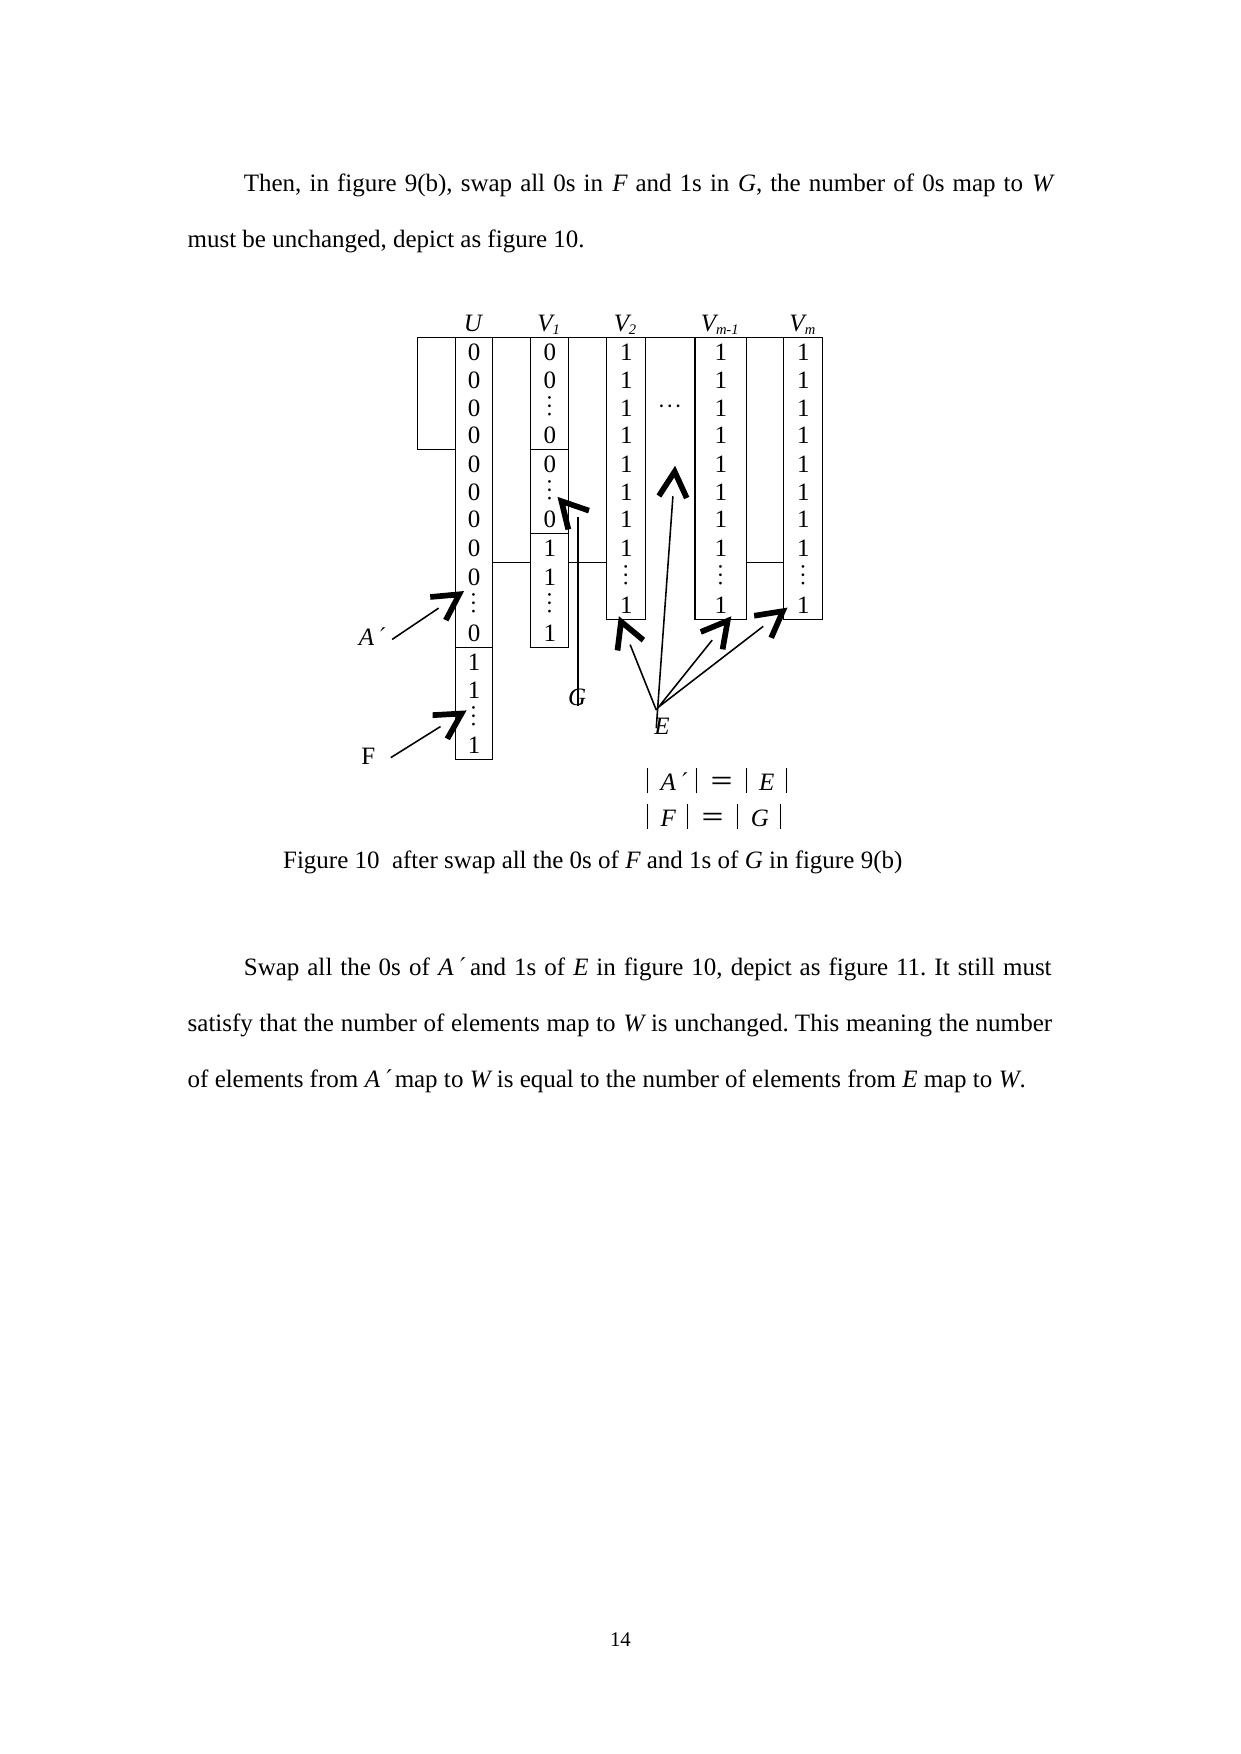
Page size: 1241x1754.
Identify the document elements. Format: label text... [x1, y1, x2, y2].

table_cell [702, 647, 746, 676]
table_cell [569, 338, 606, 366]
table_cell [418, 731, 455, 759]
table_cell [695, 620, 723, 647]
table_cell 1 [784, 421, 822, 449]
table_cell 0 [456, 478, 492, 506]
table_cell [569, 533, 577, 562]
table_cell [418, 676, 455, 704]
table_cell [746, 619, 784, 647]
table_cell [418, 394, 455, 421]
table_cell  [784, 562, 822, 591]
table_cell [695, 647, 704, 659]
text Swap all the 0s of A and 1s of E in figure 10, depict as figure 11. It still must satisfy that the number of elements map to W is unchanged. This meaning the number of elements from A map to W is equal to the number of elements from E map to W. [187, 948, 1053, 1098]
table_cell 0 [531, 421, 568, 449]
table_cell [493, 366, 530, 394]
table_cell [784, 647, 823, 676]
table_cell [530, 676, 569, 704]
table_cell [646, 449, 694, 478]
table_cell [418, 450, 455, 478]
table_cell [418, 338, 455, 366]
table_header V1 [530, 310, 569, 337]
table_cell [569, 676, 577, 697]
table_cell  [696, 562, 746, 591]
table_cell [569, 506, 606, 533]
table_header U [455, 310, 493, 337]
table_cell [493, 449, 530, 478]
table_cell 1 [607, 394, 645, 421]
table_cell [569, 591, 577, 618]
table_cell [663, 619, 695, 647]
table_cell [645, 704, 657, 731]
table_cell [669, 676, 695, 697]
table_header Vm [784, 310, 823, 337]
table_cell 1 [784, 449, 822, 478]
table_cell [418, 704, 455, 731]
table_cell [695, 647, 733, 676]
table_cell [646, 591, 665, 618]
table_cell [747, 421, 783, 449]
table_cell  [531, 591, 568, 618]
table_cell [784, 731, 823, 752]
table_cell [646, 421, 694, 449]
table_cell 0 [456, 533, 492, 562]
table_cell [569, 449, 606, 478]
table_cell [579, 591, 606, 618]
table_cell [418, 478, 455, 506]
table_cell [493, 731, 530, 759]
table_cell [606, 647, 641, 676]
table_cell [646, 506, 671, 533]
table_cell [658, 704, 695, 731]
table_cell [493, 647, 530, 676]
table_cell 1 [696, 366, 746, 394]
table_cell [493, 676, 530, 704]
table_header [418, 310, 455, 337]
table_cell [695, 731, 746, 752]
table_cell [727, 620, 746, 647]
table_cell  [456, 704, 492, 731]
text Then, in figure 9(b), swap all 0s in F and 1s in G, the number of 0s map to W must be unchanged, depict as figure 10. [187, 164, 1053, 258]
table_cell [645, 687, 652, 704]
table_cell [784, 704, 823, 731]
table_cell [633, 647, 645, 676]
table_cell [667, 562, 694, 591]
table_cell [579, 563, 606, 591]
table_cell  [607, 562, 645, 591]
table_cell [747, 366, 783, 394]
table_header V2 [606, 310, 645, 337]
table_cell [746, 676, 784, 704]
table_cell 1 [531, 562, 568, 591]
table_cell [746, 704, 784, 731]
table_cell [784, 676, 823, 704]
table_cell 1 [607, 478, 645, 506]
table_cell 0 [456, 562, 492, 591]
table_cell [606, 676, 645, 704]
table_cell [747, 563, 783, 591]
table_cell  [646, 394, 694, 421]
table_cell 1 [784, 366, 822, 394]
table_cell 1 [696, 506, 746, 533]
table_cell [493, 619, 530, 647]
table_cell 0 [531, 506, 568, 533]
table_header [746, 310, 784, 337]
table_cell [569, 647, 577, 676]
table_cell [645, 647, 661, 676]
table_cell [625, 620, 645, 636]
table_cell 1 [607, 449, 645, 478]
table_cell [437, 719, 454, 731]
table_cell [746, 647, 784, 676]
table_cell 1 [784, 338, 822, 366]
table_cell [569, 366, 606, 394]
table_header [645, 310, 695, 337]
table_cell 1 [784, 591, 822, 618]
table_cell 1 [531, 619, 568, 647]
table_cell [646, 338, 694, 366]
table_cell [530, 704, 569, 731]
table_cell [579, 676, 606, 704]
table_cell [606, 704, 645, 731]
text Figure 10 after swap all the 0s of F and 1s of G in figure 9(b) [283, 846, 917, 874]
table_cell [418, 533, 455, 562]
table_cell 0 [456, 366, 492, 394]
table_cell 1 [607, 591, 645, 618]
table_cell 0 [456, 506, 492, 533]
table_header [493, 310, 530, 337]
table_cell [659, 676, 681, 703]
table_cell [621, 629, 645, 647]
table_cell [686, 665, 695, 676]
table_cell 1 [784, 478, 822, 506]
table_cell [579, 533, 606, 562]
table_cell 1 [696, 478, 746, 506]
table_cell 1 [696, 449, 746, 478]
table_cell [418, 619, 455, 647]
table_cell 0 [456, 394, 492, 421]
table_cell [493, 533, 530, 562]
table_cell [747, 478, 783, 506]
table_cell 1 [456, 648, 492, 676]
table_cell 1 [531, 534, 568, 562]
table_cell [646, 366, 694, 394]
table_cell [747, 338, 783, 366]
table_cell [530, 731, 569, 759]
table_header Vm-1 [695, 310, 746, 337]
table_cell [493, 563, 530, 591]
table_cell  [531, 478, 568, 506]
table_cell [747, 533, 783, 562]
table_cell [418, 421, 455, 449]
table_cell 0 [531, 450, 568, 478]
table_cell 1 [696, 533, 746, 562]
table_cell [569, 619, 577, 647]
table_cell [493, 338, 530, 366]
table_cell [645, 676, 659, 704]
table_cell 1 [607, 338, 645, 366]
table_cell 0 [531, 338, 568, 366]
table_cell 1 [696, 338, 746, 366]
table_cell 1 [607, 366, 645, 394]
table_cell [646, 533, 669, 562]
table_cell 0 [456, 449, 492, 478]
table_cell [493, 421, 530, 449]
table_cell 0 [456, 421, 492, 449]
table_cell [530, 648, 569, 676]
table_cell [784, 620, 823, 647]
table_cell [569, 704, 606, 731]
table_cell [493, 394, 530, 421]
table_cell 0 [456, 619, 492, 647]
table_cell [493, 478, 530, 506]
table_cell [606, 731, 645, 759]
table_cell [661, 647, 695, 676]
table_cell [418, 591, 453, 618]
table_cell 1 [456, 676, 492, 704]
table_cell 1 [696, 394, 746, 421]
table_cell 1 [607, 421, 645, 449]
table_cell [569, 478, 606, 506]
table_cell 1 [607, 533, 645, 562]
table_cell [418, 366, 455, 394]
table_cell [418, 506, 455, 533]
table_cell [646, 478, 694, 506]
table_cell [695, 676, 746, 704]
table_cell [569, 563, 577, 591]
table_cell [670, 533, 694, 562]
table_cell [695, 704, 746, 731]
table_cell 1 [784, 394, 822, 421]
table_cell  [456, 591, 492, 618]
table_cell [569, 731, 606, 759]
table_cell [606, 620, 618, 647]
table_cell 1 [456, 731, 492, 759]
table_cell [747, 394, 783, 421]
table_header [569, 310, 606, 337]
table_cell [572, 690, 577, 704]
table_cell [646, 562, 667, 591]
table_cell [427, 600, 452, 618]
table_cell [418, 731, 430, 739]
table_cell [569, 394, 606, 421]
table_cell 0 [456, 338, 492, 366]
table_cell [747, 449, 783, 478]
table_cell [666, 681, 695, 704]
table_cell 0 [531, 366, 568, 394]
table_cell [746, 731, 784, 752]
table_cell [645, 731, 695, 752]
table_cell [493, 704, 530, 731]
table_cell 1 [696, 591, 746, 618]
table_cell [493, 591, 530, 618]
table_cell  [531, 394, 568, 421]
table_cell [493, 506, 530, 533]
table_cell [579, 619, 606, 647]
table_cell 1 [696, 421, 746, 449]
table_cell 1 [607, 506, 645, 533]
table_cell 1 [784, 506, 822, 533]
table_cell [747, 591, 783, 618]
table_cell [672, 506, 694, 533]
table_cell [418, 647, 455, 676]
table_cell [666, 591, 694, 618]
table_cell [418, 562, 455, 591]
table_cell [747, 506, 783, 533]
table_cell [579, 647, 606, 676]
table_cell 1 [784, 533, 822, 562]
table_cell [645, 619, 663, 647]
table_cell [569, 421, 606, 449]
